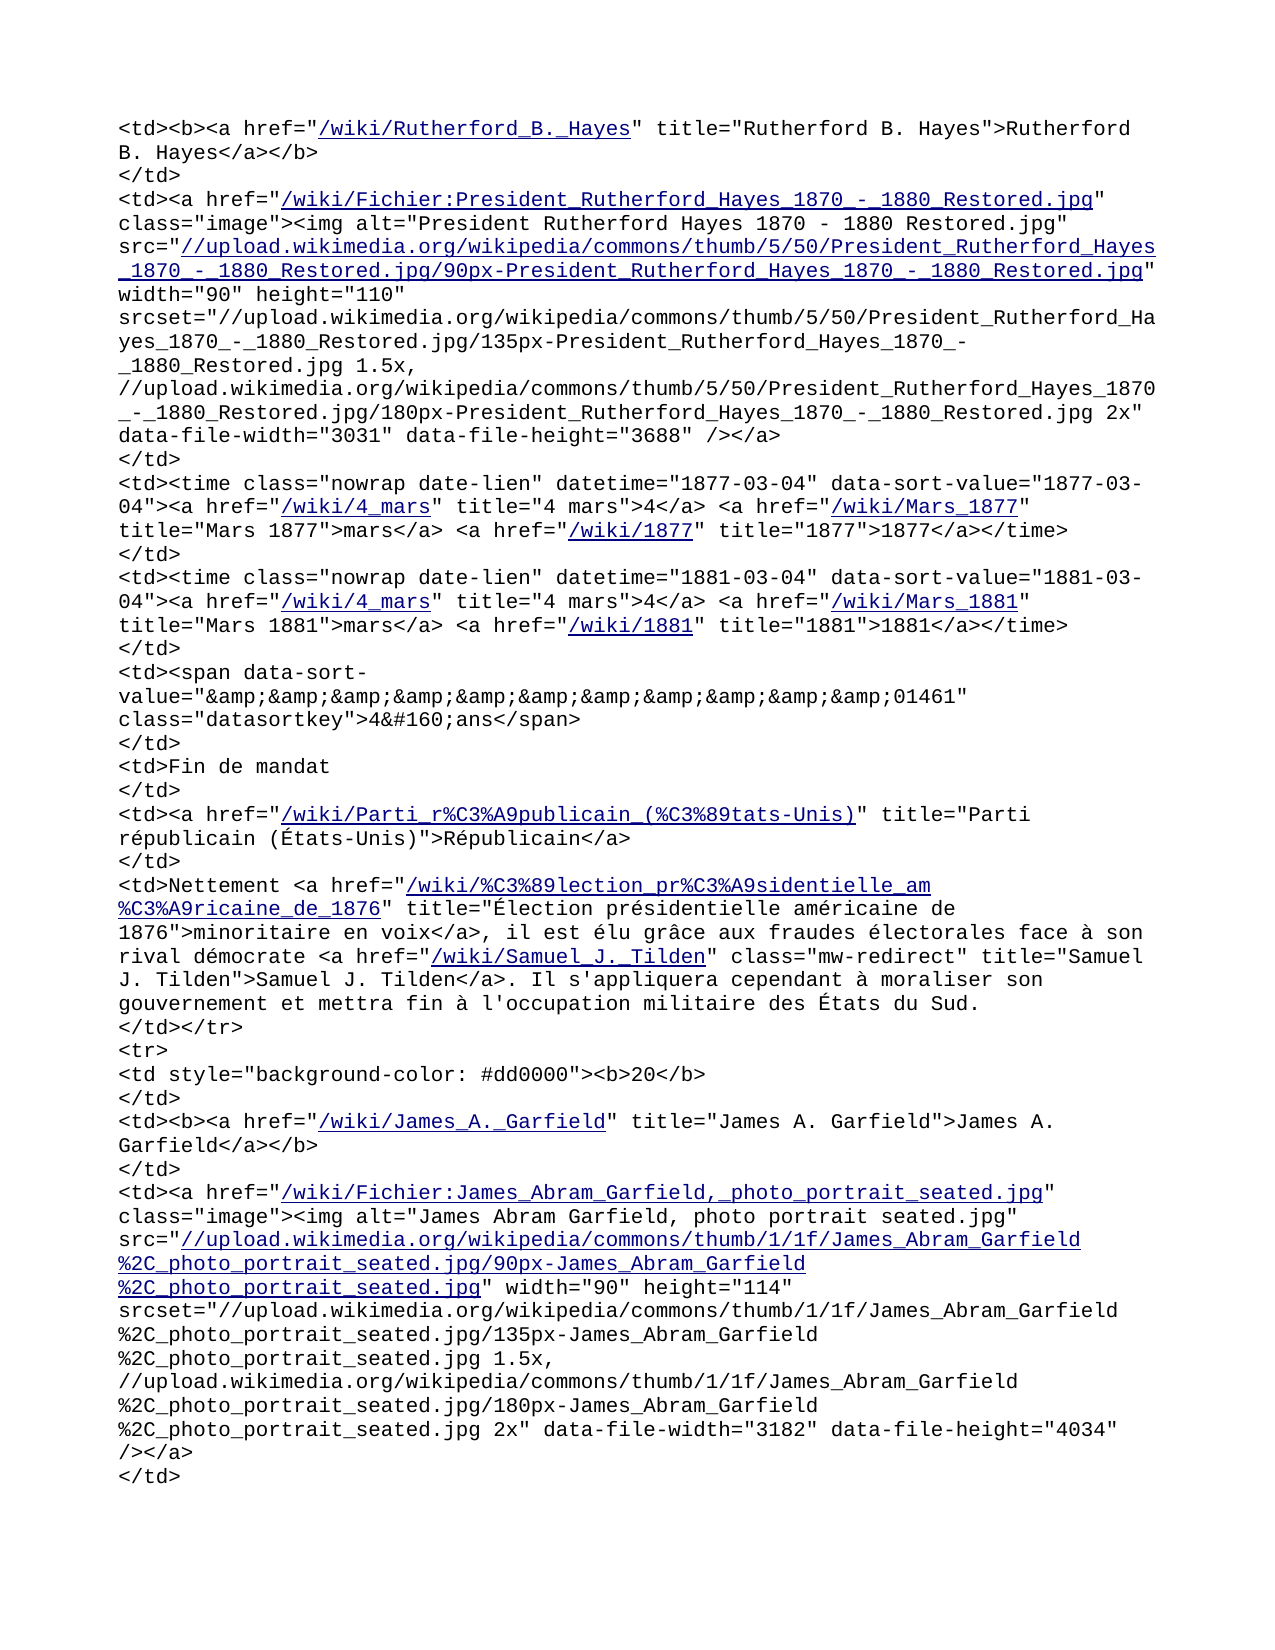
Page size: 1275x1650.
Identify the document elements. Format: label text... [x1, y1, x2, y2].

text </td> [118, 1088, 1157, 1111]
text <tr> [118, 1040, 1157, 1064]
text <td>Fin de mandat [118, 757, 1157, 780]
text <td><a href="/wiki/Fichier:President_Rutherford_Hayes_1870_-_1880_Restored.jpg" class="image"><img alt="President Rutherford Hayes 1870 - 1880 Restored.jpg" src="//upload.wikimedia.org/wikipedia/commons/thumb/5/50/President_Rutherford_Hayes_1870_-_1880_Restored.jpg/90px-President_Rutherford_Hayes_1870_-_1880_Restored.jpg" width="90" height="110" srcset="//upload.wikimedia.org/wikipedia/commons/thumb/5/50/President_Rutherford_Hayes_1870_-_1880_Restored.jpg/135px-President_Rutherford_Hayes_1870_-_1880_Restored.jpg 1.5x, //upload.wikimedia.org/wikipedia/commons/thumb/5/50/President_Rutherford_Hayes_1870_-_1880_Restored.jpg/180px-President_Rutherford_Hayes_1870_-_1880_Restored.jpg 2x" data-file-width="3031" data-file-height="3688" /></a> [118, 189, 1157, 449]
text <td><a href="/wiki/Fichier:James_Abram_Garfield,_photo_portrait_seated.jpg" class="image"><img alt="James Abram Garfield, photo portrait seated.jpg" src="//upload.wikimedia.org/wikipedia/commons/thumb/1/1f/James_Abram_Garfield%2C_photo_portrait_seated.jpg/90px-James_Abram_Garfield%2C_photo_portrait_seated.jpg" width="90" height="114" srcset="//upload.wikimedia.org/wikipedia/commons/thumb/1/1f/James_Abram_Garfield%2C_photo_portrait_seated.jpg/135px-James_Abram_Garfield%2C_photo_portrait_seated.jpg 1.5x, //upload.wikimedia.org/wikipedia/commons/thumb/1/1f/James_Abram_Garfield%2C_photo_portrait_seated.jpg/180px-James_Abram_Garfield%2C_photo_portrait_seated.jpg 2x" data-file-width="3182" data-file-height="4034" /></a> [118, 1182, 1157, 1466]
text <td>Nettement <a href="/wiki/%C3%89lection_pr%C3%A9sidentielle_am%C3%A9ricaine_de_1876" title="Élection présidentielle américaine de 1876">minoritaire en voix</a>, il est élu grâce aux fraudes électorales face à son rival démocrate <a href="/wiki/Samuel_J._Tilden" class="mw-redirect" title="Samuel J. Tilden">Samuel J. Tilden</a>. Il s'appliquera cependant à moraliser son gouvernement et mettra fin à l'occupation militaire des États du Sud. [118, 875, 1157, 1017]
text </td> [118, 544, 1157, 567]
text </td></tr> [118, 1017, 1157, 1040]
text </td> [118, 851, 1157, 875]
text </td> [118, 449, 1157, 473]
text <td style="background-color: #dd0000"><b>20</b> [118, 1064, 1157, 1088]
text <td><time class="nowrap date-lien" datetime="1877-03-04" data-sort-value="1877-03-04"><a href="/wiki/4_mars" title="4 mars">4</a> <a href="/wiki/Mars_1877" title="Mars 1877">mars</a> <a href="/wiki/1877" title="1877">1877</a></time> [118, 473, 1157, 544]
text </td> [118, 638, 1157, 662]
text <td><a href="/wiki/Parti_r%C3%A9publicain_(%C3%89tats-Unis)" title="Parti républicain (États-Unis)">Républicain</a> [118, 804, 1157, 851]
text <td><time class="nowrap date-lien" datetime="1881-03-04" data-sort-value="1881-03-04"><a href="/wiki/4_mars" title="4 mars">4</a> <a href="/wiki/Mars_1881" title="Mars 1881">mars</a> <a href="/wiki/1881" title="1881">1881</a></time> [118, 567, 1157, 638]
text </td> [118, 780, 1157, 804]
text <td><span data-sort-value="&amp;&amp;&amp;&amp;&amp;&amp;&amp;&amp;&amp;&amp;&amp;01461" class="datasortkey">4&#160;ans</span> [118, 662, 1157, 733]
text </td> [118, 165, 1157, 189]
text </td> [118, 1158, 1157, 1182]
text <td><b><a href="/wiki/James_A._Garfield" title="James A. Garfield">James A. Garfield</a></b> [118, 1111, 1157, 1158]
text </td> [118, 733, 1157, 757]
text <td><b><a href="/wiki/Rutherford_B._Hayes" title="Rutherford B. Hayes">Rutherford B. Hayes</a></b> [118, 118, 1157, 165]
text </td> [118, 1466, 1157, 1489]
